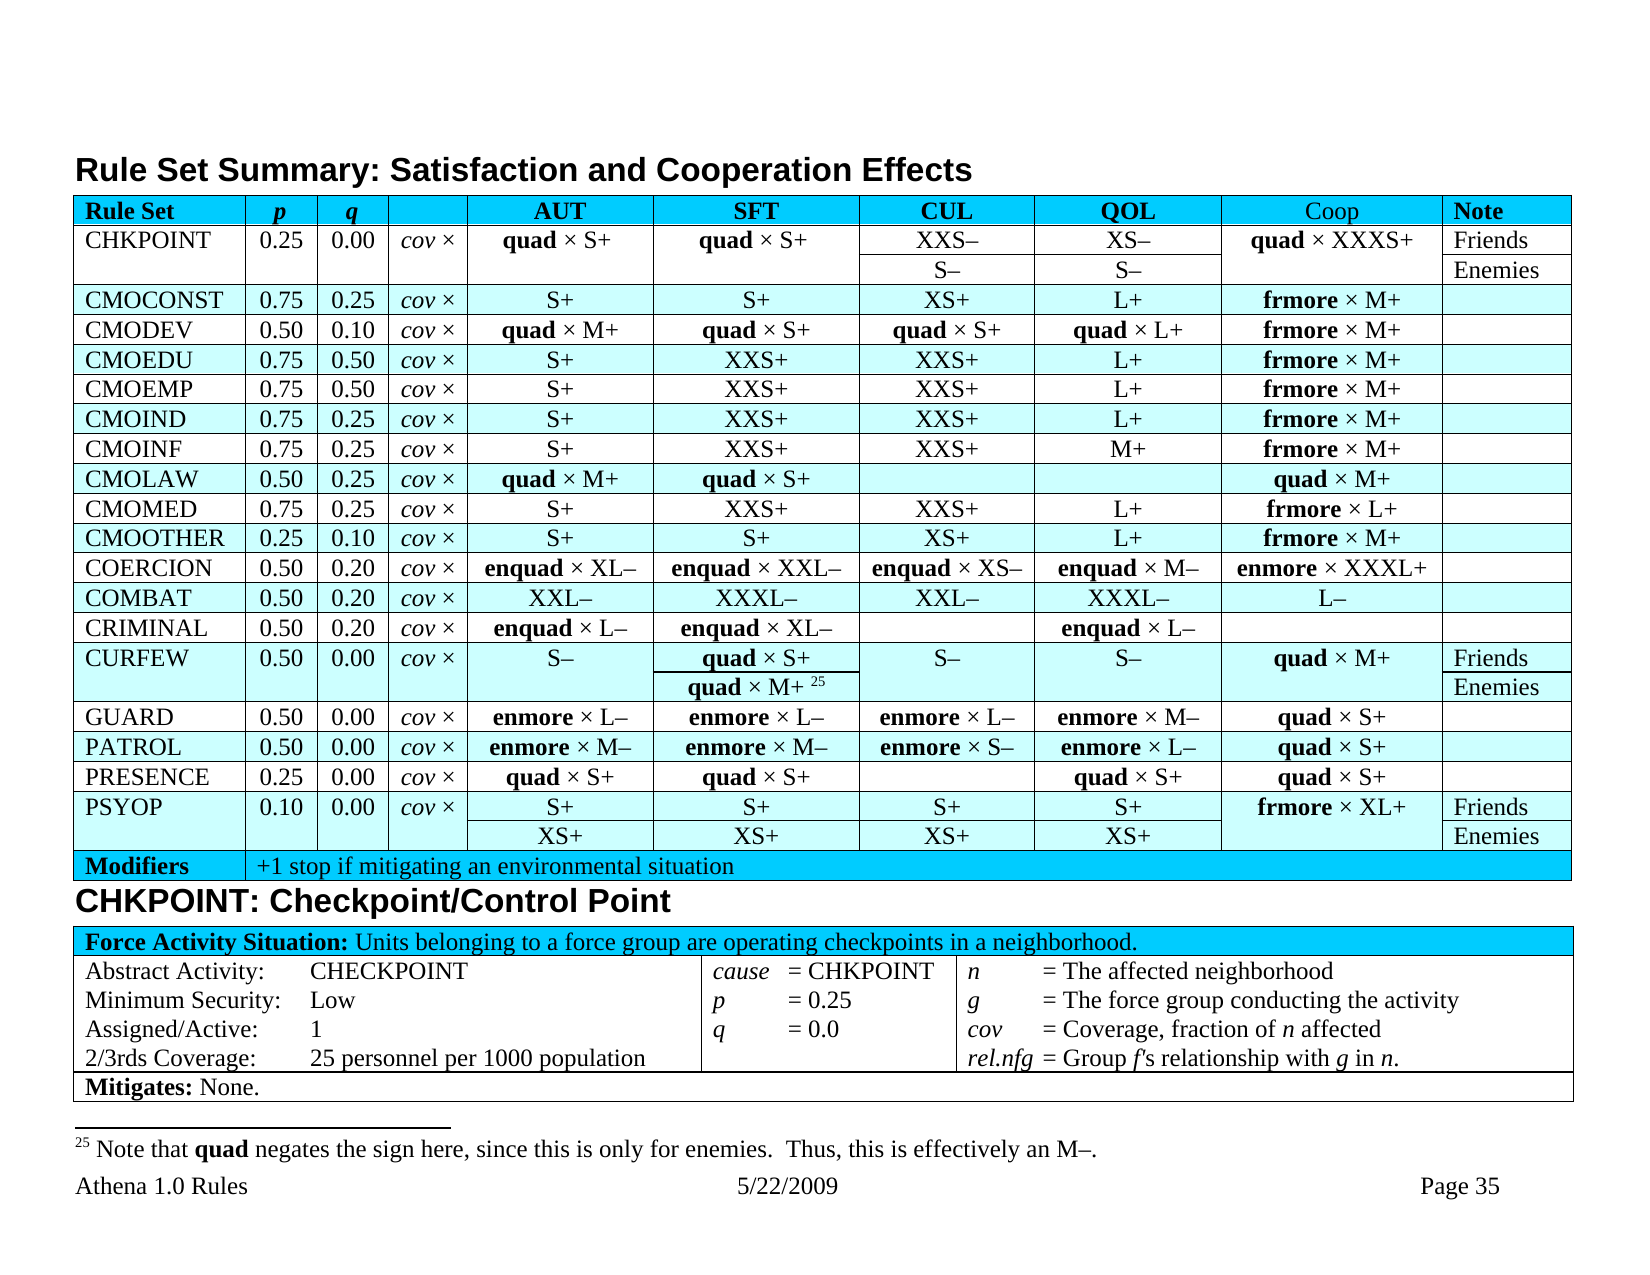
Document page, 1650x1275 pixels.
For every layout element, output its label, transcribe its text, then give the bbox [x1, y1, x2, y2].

table_cell cov × [389, 613, 467, 642]
table_header SFT [654, 196, 859, 224]
table_cell XS+ [860, 821, 1034, 850]
table_cell enquad × XL– [468, 553, 653, 582]
table_cell 0.00 [318, 732, 388, 761]
table_cell S– [468, 643, 653, 701]
table_cell frmore × M+ [1222, 375, 1442, 403]
table_cell [1443, 524, 1571, 552]
table_cell quad × S+ [1222, 702, 1442, 731]
table_cell Friends [1443, 643, 1571, 671]
table_cell frmore × M+ [1222, 404, 1442, 433]
table_cell XXS+ [654, 345, 859, 373]
table_header AUT [468, 196, 653, 224]
table_cell Mitigates: None. [74, 1073, 1573, 1101]
table_cell Enemies [1443, 255, 1571, 284]
table_cell 0.50 [246, 553, 317, 582]
table_cell 0.10 [318, 315, 388, 344]
table_cell PSYOP [74, 792, 245, 850]
table_cell S+ [654, 285, 859, 314]
table_cell [1443, 553, 1571, 582]
table_cell XXXL– [1035, 583, 1221, 612]
table_header q [318, 196, 388, 224]
table_cell enquad × M– [1035, 553, 1221, 582]
table_cell 0.75 [246, 434, 317, 463]
table_cell XXS+ [860, 434, 1034, 463]
table_cell 0.20 [318, 613, 388, 642]
table_cell CMOIND [74, 404, 245, 433]
table_cell cov × [389, 464, 467, 493]
table_cell Friends [1443, 792, 1571, 820]
table_cell 0.50 [246, 613, 317, 642]
table_cell 0.00 [318, 792, 388, 850]
table_cell CMOCONST [74, 285, 245, 314]
table_cell [1443, 345, 1571, 373]
table_cell [860, 762, 1034, 791]
table_cell S+ [468, 494, 653, 522]
table_cell cov × [389, 792, 467, 850]
table_cell cov × [389, 226, 467, 284]
table_cell enmore × XXXL+ [1222, 553, 1442, 582]
table_cell enmore × L– [468, 702, 653, 731]
table_cell M+ [1035, 434, 1221, 463]
table_cell 0.25 [318, 464, 388, 493]
table_cell 0.75 [246, 285, 317, 314]
table_cell 0.10 [246, 792, 317, 850]
table_cell cov × [389, 702, 467, 731]
table_cell 0.25 [318, 404, 388, 433]
table_cell cov × [389, 583, 467, 612]
table_cell quad × M+ [1222, 464, 1442, 493]
table_cell S+ [1035, 792, 1221, 820]
table_cell L+ [1035, 285, 1221, 314]
table_cell XXS+ [860, 345, 1034, 373]
table_cell enmore × L– [860, 702, 1034, 731]
table_cell COERCION [74, 553, 245, 582]
table_cell frmore × M+ [1222, 315, 1442, 344]
table_cell 0.25 [246, 524, 317, 552]
table_cell frmore × M+ [1222, 345, 1442, 373]
table_cell quad × S+ [654, 464, 859, 493]
table_cell +1 stop if mitigating an environmental situation [246, 851, 1571, 880]
table_cell enmore × L– [654, 702, 859, 731]
table_cell [1443, 583, 1571, 612]
table_cell n = The affected neighborhood g = The force group conducting the activity cov = Coverage, fraction of n affected rel.nfg = Group f's relationship with g in n. [957, 956, 1573, 1071]
table_cell XXS+ [654, 494, 859, 522]
table_cell quad × S+ [654, 643, 859, 671]
table_cell [1443, 434, 1571, 463]
table_cell PRESENCE [74, 762, 245, 791]
table_cell S+ [468, 375, 653, 403]
table_cell S+ [468, 434, 653, 463]
table_cell 0.00 [318, 226, 388, 284]
table_cell cov × [389, 285, 467, 314]
table_cell quad × S+ [1222, 732, 1442, 761]
table_header Force Activity Situation: Units belonging to a force group are operating checkpoints in a neighborhood. [74, 927, 1573, 955]
table_cell enquad × XL– [654, 613, 859, 642]
table_cell frmore × M+ [1222, 434, 1442, 463]
table_cell enmore × L– [1035, 732, 1221, 761]
table_cell cov × [389, 553, 467, 582]
table_cell L+ [1035, 404, 1221, 433]
table_cell quad × S+ [654, 315, 859, 344]
table_cell [1035, 464, 1221, 493]
table_cell CMOLAW [74, 464, 245, 493]
table_cell 0.00 [318, 762, 388, 791]
table_cell 0.75 [246, 494, 317, 522]
table_cell L– [1222, 583, 1442, 612]
table_cell quad × S+ [468, 226, 653, 284]
table_cell CMOINF [74, 434, 245, 463]
table_cell XXS+ [860, 375, 1034, 403]
table_cell cov × [389, 315, 467, 344]
table_cell 0.75 [246, 404, 317, 433]
table_cell [1443, 702, 1571, 731]
table_cell XS+ [654, 821, 859, 850]
table_header Coop [1222, 196, 1442, 224]
table_cell XXL– [860, 583, 1034, 612]
table_cell S+ [654, 792, 859, 820]
table_cell [1443, 315, 1571, 344]
table_cell S+ [468, 345, 653, 373]
table_cell cov × [389, 524, 467, 552]
table_header CUL [860, 196, 1034, 224]
table_cell cov × [389, 732, 467, 761]
table_cell CMOEDU [74, 345, 245, 373]
table_cell cov × [389, 643, 467, 701]
table_cell [860, 464, 1034, 493]
table_cell 0.50 [318, 345, 388, 373]
table_cell enquad × XS– [860, 553, 1034, 582]
table_cell 0.50 [246, 643, 317, 701]
table_cell 0.50 [318, 375, 388, 403]
table_cell XXL– [468, 583, 653, 612]
table_cell XS+ [860, 524, 1034, 552]
table_cell [1443, 762, 1571, 791]
table_cell cov × [389, 375, 467, 403]
table_cell [1443, 732, 1571, 761]
table_cell enmore × M– [468, 732, 653, 761]
table_cell [1222, 613, 1442, 642]
table_cell 0.00 [318, 702, 388, 731]
table_cell S+ [654, 524, 859, 552]
table_cell cov × [389, 345, 467, 373]
table_cell enquad × XXL– [654, 553, 859, 582]
table_cell XS– [1035, 226, 1221, 254]
table_cell 0.25 [318, 285, 388, 314]
table_cell cause = CHKPOINT p = 0.25 q = 0.0 [702, 956, 956, 1071]
table_cell quad × S+ [654, 762, 859, 791]
table_cell 0.20 [318, 583, 388, 612]
table_header QOL [1035, 196, 1221, 224]
table_cell quad × M+ [654, 673, 859, 701]
table_cell 0.50 [246, 732, 317, 761]
table_cell CURFEW [74, 643, 245, 701]
table_cell frmore × L+ [1222, 494, 1442, 522]
table_cell PATROL [74, 732, 245, 761]
table_cell [1443, 494, 1571, 522]
table_cell XS+ [468, 821, 653, 850]
table_cell quad × S+ [1035, 762, 1221, 791]
table_cell 0.75 [246, 375, 317, 403]
table_cell GUARD [74, 702, 245, 731]
table_cell quad × XXXS+ [1222, 226, 1442, 284]
table_cell 0.25 [246, 762, 317, 791]
table_cell 0.25 [318, 494, 388, 522]
table_cell 0.50 [246, 464, 317, 493]
table_cell cov × [389, 494, 467, 522]
table_cell XXS+ [654, 434, 859, 463]
table_cell enquad × L– [1035, 613, 1221, 642]
table_header p [246, 196, 317, 224]
table_cell S– [860, 255, 1034, 284]
text CHKPOINT: Checkpoint/Control Point [75, 881, 1575, 919]
table_cell quad × S+ [860, 315, 1034, 344]
table_cell enquad × L– [468, 613, 653, 642]
table_cell frmore × M+ [1222, 524, 1442, 552]
table_cell CMOOTHER [74, 524, 245, 552]
table_cell quad × S+ [468, 762, 653, 791]
table_cell [1443, 375, 1571, 403]
table_cell XXS– [860, 226, 1034, 254]
table_cell CMOMED [74, 494, 245, 522]
table_cell S+ [468, 792, 653, 820]
table_cell L+ [1035, 345, 1221, 373]
table_header Rule Set [74, 196, 245, 224]
table_cell Enemies [1443, 821, 1571, 850]
table_cell S– [860, 643, 1034, 701]
table_cell L+ [1035, 494, 1221, 522]
table_cell cov × [389, 404, 467, 433]
table_cell Enemies [1443, 673, 1571, 701]
table_cell S+ [860, 792, 1034, 820]
table_cell XXS+ [860, 404, 1034, 433]
table_cell XXS+ [654, 404, 859, 433]
table_cell frmore × M+ [1222, 285, 1442, 314]
table_header [389, 196, 467, 224]
table_cell cov × [389, 762, 467, 791]
table_cell [1443, 613, 1571, 642]
table_cell 0.20 [318, 553, 388, 582]
table_cell CHKPOINT [74, 226, 245, 284]
table_cell enmore × M– [1035, 702, 1221, 731]
table_cell XS+ [860, 285, 1034, 314]
table_cell quad × M+ [468, 464, 653, 493]
table_cell quad × M+ [1222, 643, 1442, 701]
table_cell enmore × S– [860, 732, 1034, 761]
table_cell 0.10 [318, 524, 388, 552]
table_cell S– [1035, 643, 1221, 701]
table_cell quad × L+ [1035, 315, 1221, 344]
table_cell [860, 613, 1034, 642]
table_cell 0.50 [246, 315, 317, 344]
table_cell cov × [389, 434, 467, 463]
table_cell L+ [1035, 524, 1221, 552]
table_cell S+ [468, 285, 653, 314]
table_cell 0.25 [318, 434, 388, 463]
table_cell S+ [468, 524, 653, 552]
table_cell CRIMINAL [74, 613, 245, 642]
table_cell Modifiers [74, 851, 245, 880]
table_cell CMODEV [74, 315, 245, 344]
table_cell S+ [468, 404, 653, 433]
table_header Note [1443, 196, 1571, 224]
table_cell 0.75 [246, 345, 317, 373]
table_cell quad × S+ [1222, 762, 1442, 791]
table_cell [1443, 404, 1571, 433]
table_cell enmore × M– [654, 732, 859, 761]
table_cell quad × S+ [654, 226, 859, 284]
table_cell 0.25 [246, 226, 317, 284]
table_cell XXS+ [860, 494, 1034, 522]
table_cell frmore × XL+ [1222, 792, 1442, 850]
table_cell COMBAT [74, 583, 245, 612]
table_cell XXXL– [654, 583, 859, 612]
table_cell CMOEMP [74, 375, 245, 403]
table_cell Abstract Activity: CHECKPOINT Minimum Security: Low Assigned/Active: 1 2/3rds Coverage: 25 personnel per 1000 population [74, 956, 701, 1071]
table_cell L+ [1035, 375, 1221, 403]
table_cell [1443, 464, 1571, 493]
table_cell XS+ [1035, 821, 1221, 850]
table_cell quad × M+ [468, 315, 653, 344]
table_cell 0.50 [246, 702, 317, 731]
table_cell [1443, 285, 1571, 314]
table_cell XXS+ [654, 375, 859, 403]
table_cell S– [1035, 255, 1221, 284]
table_cell 0.50 [246, 583, 317, 612]
text Rule Set Summary: Satisfaction and Cooperation Effects [75, 150, 1575, 188]
table_cell Friends [1443, 226, 1571, 254]
table_cell 0.00 [318, 643, 388, 701]
